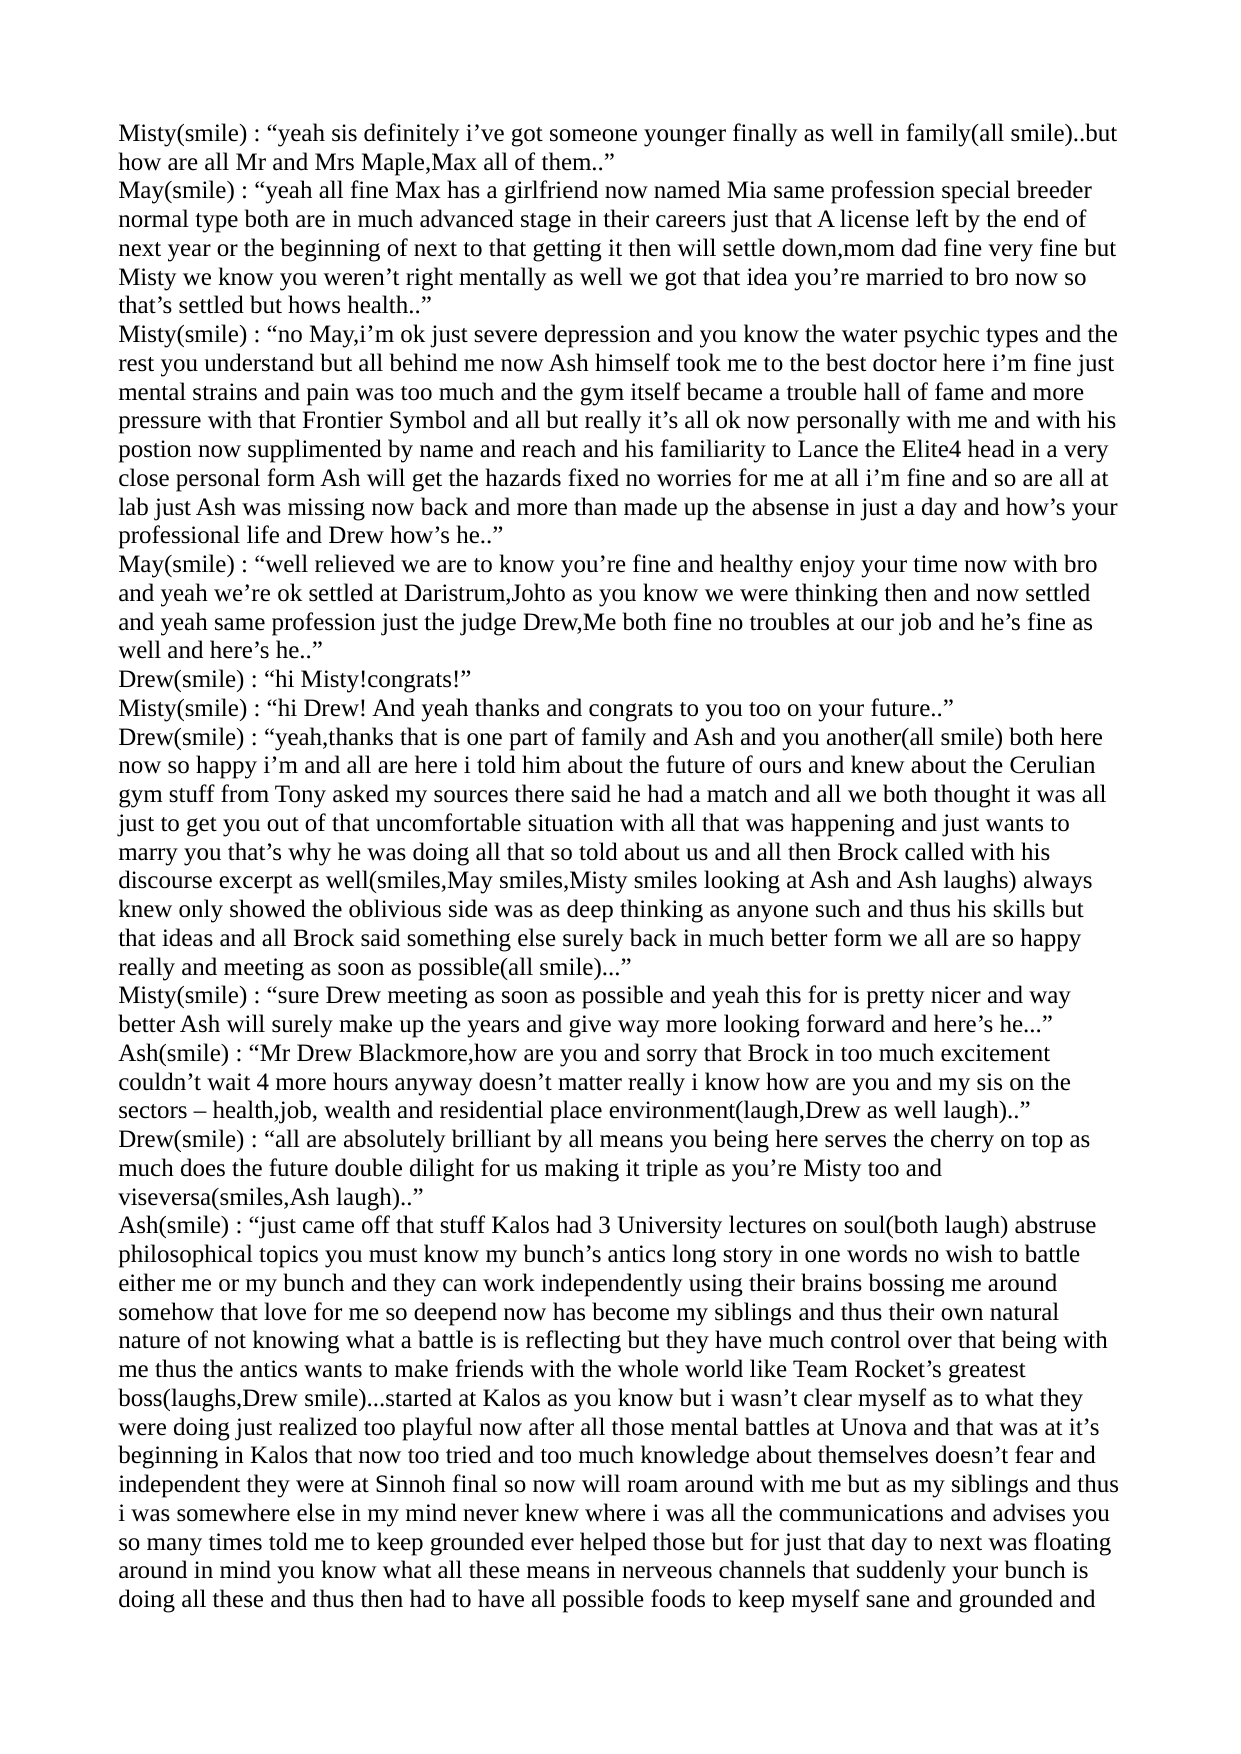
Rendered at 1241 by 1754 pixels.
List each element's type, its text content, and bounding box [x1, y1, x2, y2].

text Misty(smile) : “sure Drew meeting as soon as possible and yeah this for is pretty nicer and way better Ash will surely make up the years and give way more looking forward and here’s he...” [118, 981, 1122, 1038]
text Misty(smile) : “hi Drew! And yeah thanks and congrats to you too on your future..” [118, 693, 1122, 722]
text Ash(smile) : “Mr Drew Blackmore,how are you and sorry that Brock in too much excitement couldn’t wait 4 more hours anyway doesn’t matter really i know how are you and my sis on the sectors – health,job, wealth and residential place environment(laugh,Drew as well laugh)..” [118, 1038, 1122, 1124]
text Misty(smile) : “yeah sis definitely i’ve got someone younger finally as well in family(all smile)..but how are all Mr and Mrs Maple,Max all of them..” [118, 118, 1122, 176]
text Drew(smile) : “yeah,thanks that is one part of family and Ash and you another(all smile) both here now so happy i’m and all are here i told him about the future of ours and knew about the Cerulian gym stuff from Tony asked my sources there said he had a match and all we both thought it was all just to get you out of that uncomfortable situation with all that was happening and just wants to marry you that’s why he was doing all that so told about us and all then Brock called with his discourse excerpt as well(smiles,May smiles,Misty smiles looking at Ash and Ash laughs) always knew only showed the oblivious side was as deep thinking as anyone such and thus his skills but that ideas and all Brock said something else surely back in much better form we all are so happy really and meeting as soon as possible(all smile)...” [118, 722, 1122, 981]
text May(smile) : “yeah all fine Max has a girlfriend now named Mia same profession special breeder normal type both are in much advanced stage in their careers just that A license left by the end of next year or the beginning of next to that getting it then will settle down,mom dad fine very fine but Misty we know you weren’t right mentally as well we got that idea you’re married to bro now so that’s settled but hows health..” [118, 176, 1122, 319]
text Misty(smile) : “no May,i’m ok just severe depression and you know the water psychic types and the rest you understand but all behind me now Ash himself took me to the best doctor here i’m fine just mental strains and pain was too much and the gym itself became a trouble hall of fame and more pressure with that Frontier Symbol and all but really it’s all ok now personally with me and with his postion now supplimented by name and reach and his familiarity to Lance the Elite4 head in a very close personal form Ash will get the hazards fixed no worries for me at all i’m fine and so are all at lab just Ash was missing now back and more than made up the absense in just a day and how’s your professional life and Drew how’s he..” [118, 319, 1122, 549]
text Drew(smile) : “all are absolutely brilliant by all means you being here serves the cherry on top as much does the future double dilight for us making it triple as you’re Misty too and viseversa(smiles,Ash laugh)..” [118, 1124, 1122, 1211]
text May(smile) : “well relieved we are to know you’re fine and healthy enjoy your time now with bro and yeah we’re ok settled at Daristrum,Johto as you know we were thinking then and now settled and yeah same profession just the judge Drew,Me both fine no troubles at our job and he’s fine as well and here’s he..” [118, 549, 1122, 664]
text Ash(smile) : “just came off that stuff Kalos had 3 University lectures on soul(both laugh) abstruse philosophical topics you must know my bunch’s antics long story in one words no wish to battle either me or my bunch and they can work independently using their brains bossing me around somehow that love for me so deepend now has become my siblings and thus their own natural nature of not knowing what a battle is is reflecting but they have much control over that being with me thus the antics wants to make friends with the whole world like Team Rocket’s greatest boss(laughs,Drew smile)...started at Kalos as you know but i wasn’t clear myself as to what they were doing just realized too playful now after all those mental battles at Unova and that was at it’s beginning in Kalos that now too tried and too much knowledge about themselves doesn’t fear and independent they were at Sinnoh final so now will roam around with me but as my siblings and thus i was somewhere else in my mind never knew where i was all the communications and advises you so many times told me to keep grounded ever helped those but for just that day to next was floating around in mind you know what all these means in nerveous channels that suddenly your bunch is doing all these and thus then had to have all possible foods to keep myself sane and grounded and [118, 1211, 1122, 1613]
text Drew(smile) : “hi Misty!congrats!” [118, 664, 1122, 693]
